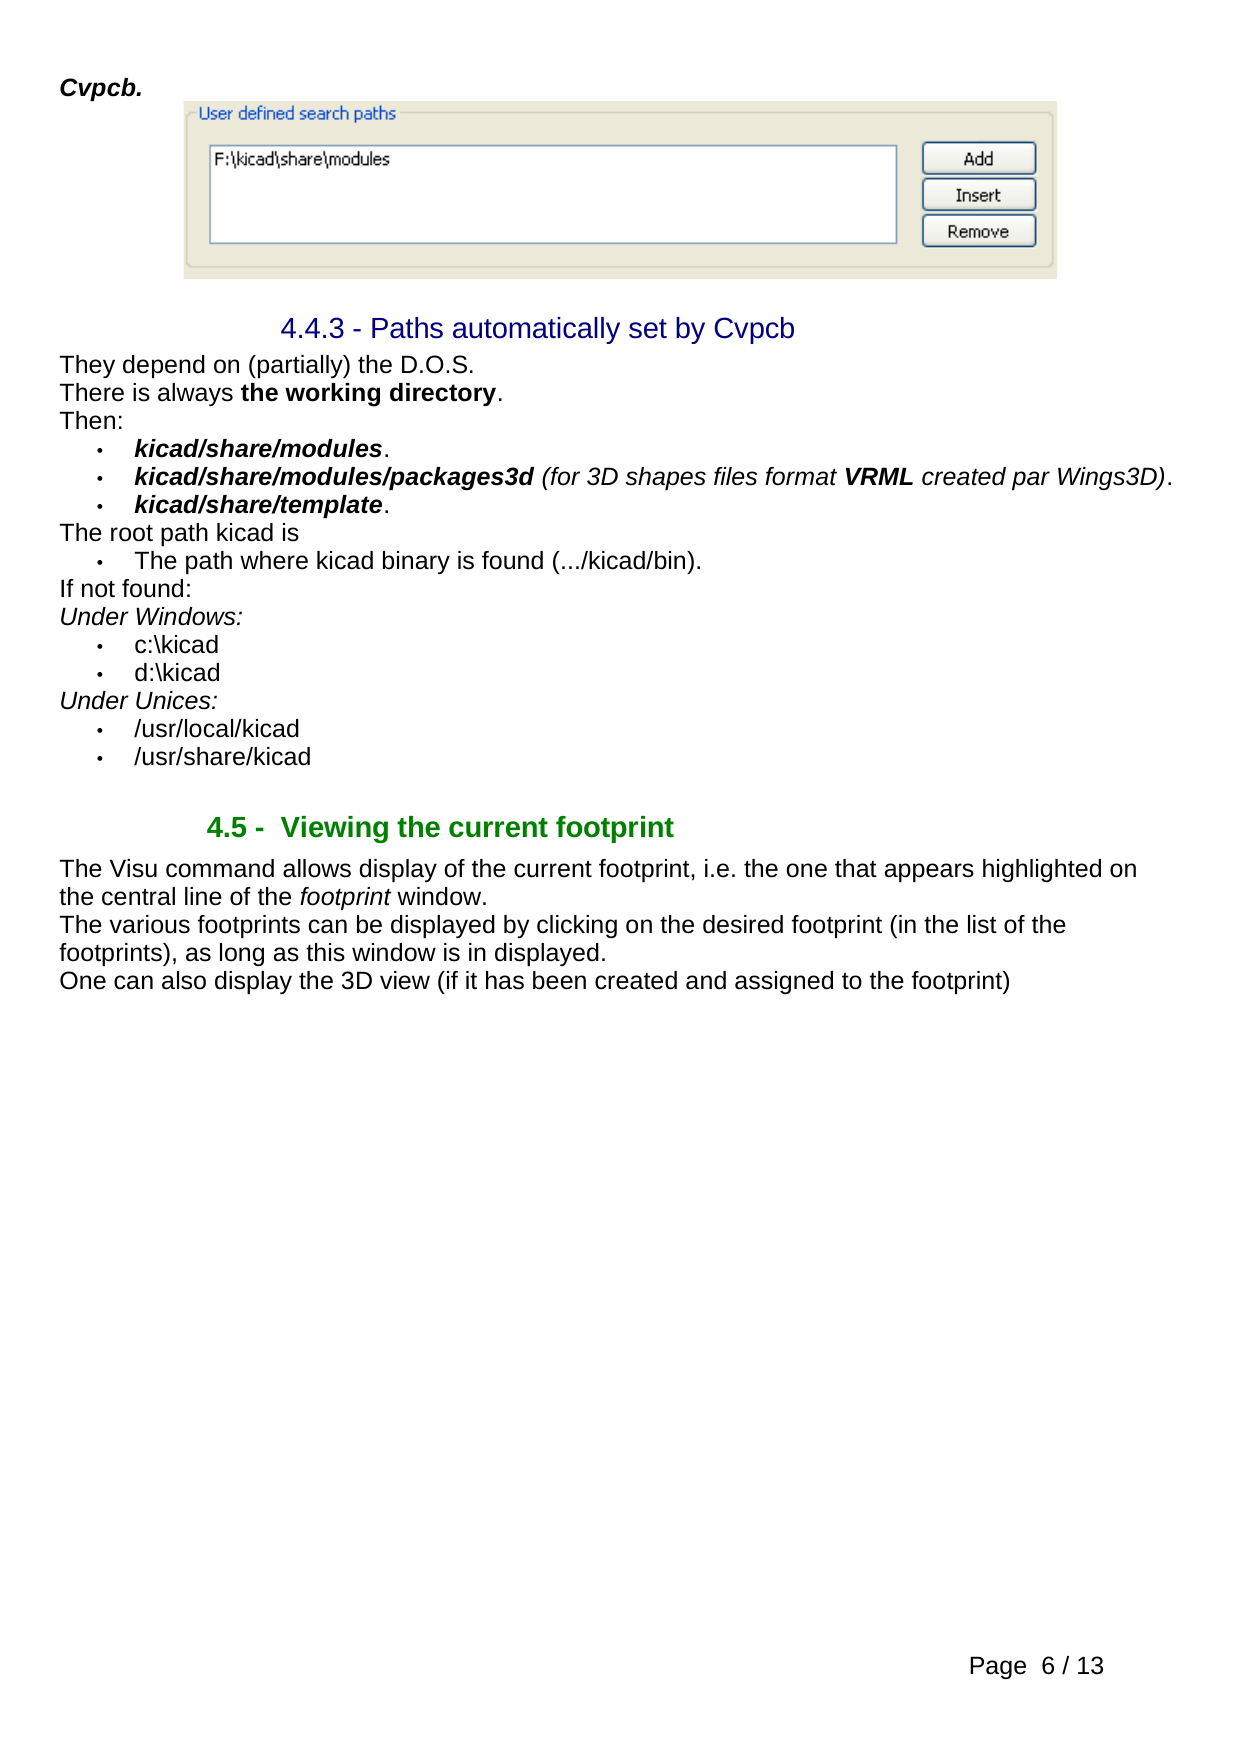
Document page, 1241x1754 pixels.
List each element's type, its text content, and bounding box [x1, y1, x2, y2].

list kicad/share/modules/packages3d (for 3D shapes files format VRML created par Wings3D). [97, 463, 1181, 491]
text One can also display the 3D view (if it has been created and assigned to the footprint) [59, 967, 1181, 995]
subtitle Viewing the current footprint [133, 811, 1181, 843]
picture [183, 101, 1057, 279]
text Under Unices: [59, 687, 1181, 715]
list kicad/share/modules. [97, 435, 1181, 463]
list c:\kicad [97, 631, 1181, 659]
list d:\kicad [97, 659, 1181, 687]
text Then: [59, 407, 1181, 435]
list /usr/share/kicad [97, 743, 1181, 771]
text If not found: [59, 575, 1181, 603]
list The path where kicad binary is found (.../kicad/bin). [97, 547, 1181, 575]
text They depend on (partially) the D.O.S. [59, 351, 1181, 379]
text The Visu command allows display of the current footprint, i.e. the one that appears highlighted on the central line of the footprint window. [59, 855, 1181, 911]
list kicad/share/template. [97, 491, 1181, 519]
list /usr/local/kicad [97, 715, 1181, 743]
text Under Windows: [59, 603, 1181, 631]
text The various footprints can be displayed by clicking on the desired footprint (in the list of the footprints), as long as this window is in displayed. [59, 911, 1181, 967]
subtitle Paths automatically set by Cvpcb [207, 312, 1181, 345]
text The root path kicad is [59, 519, 1181, 547]
text There is always the working directory. [59, 379, 1181, 407]
